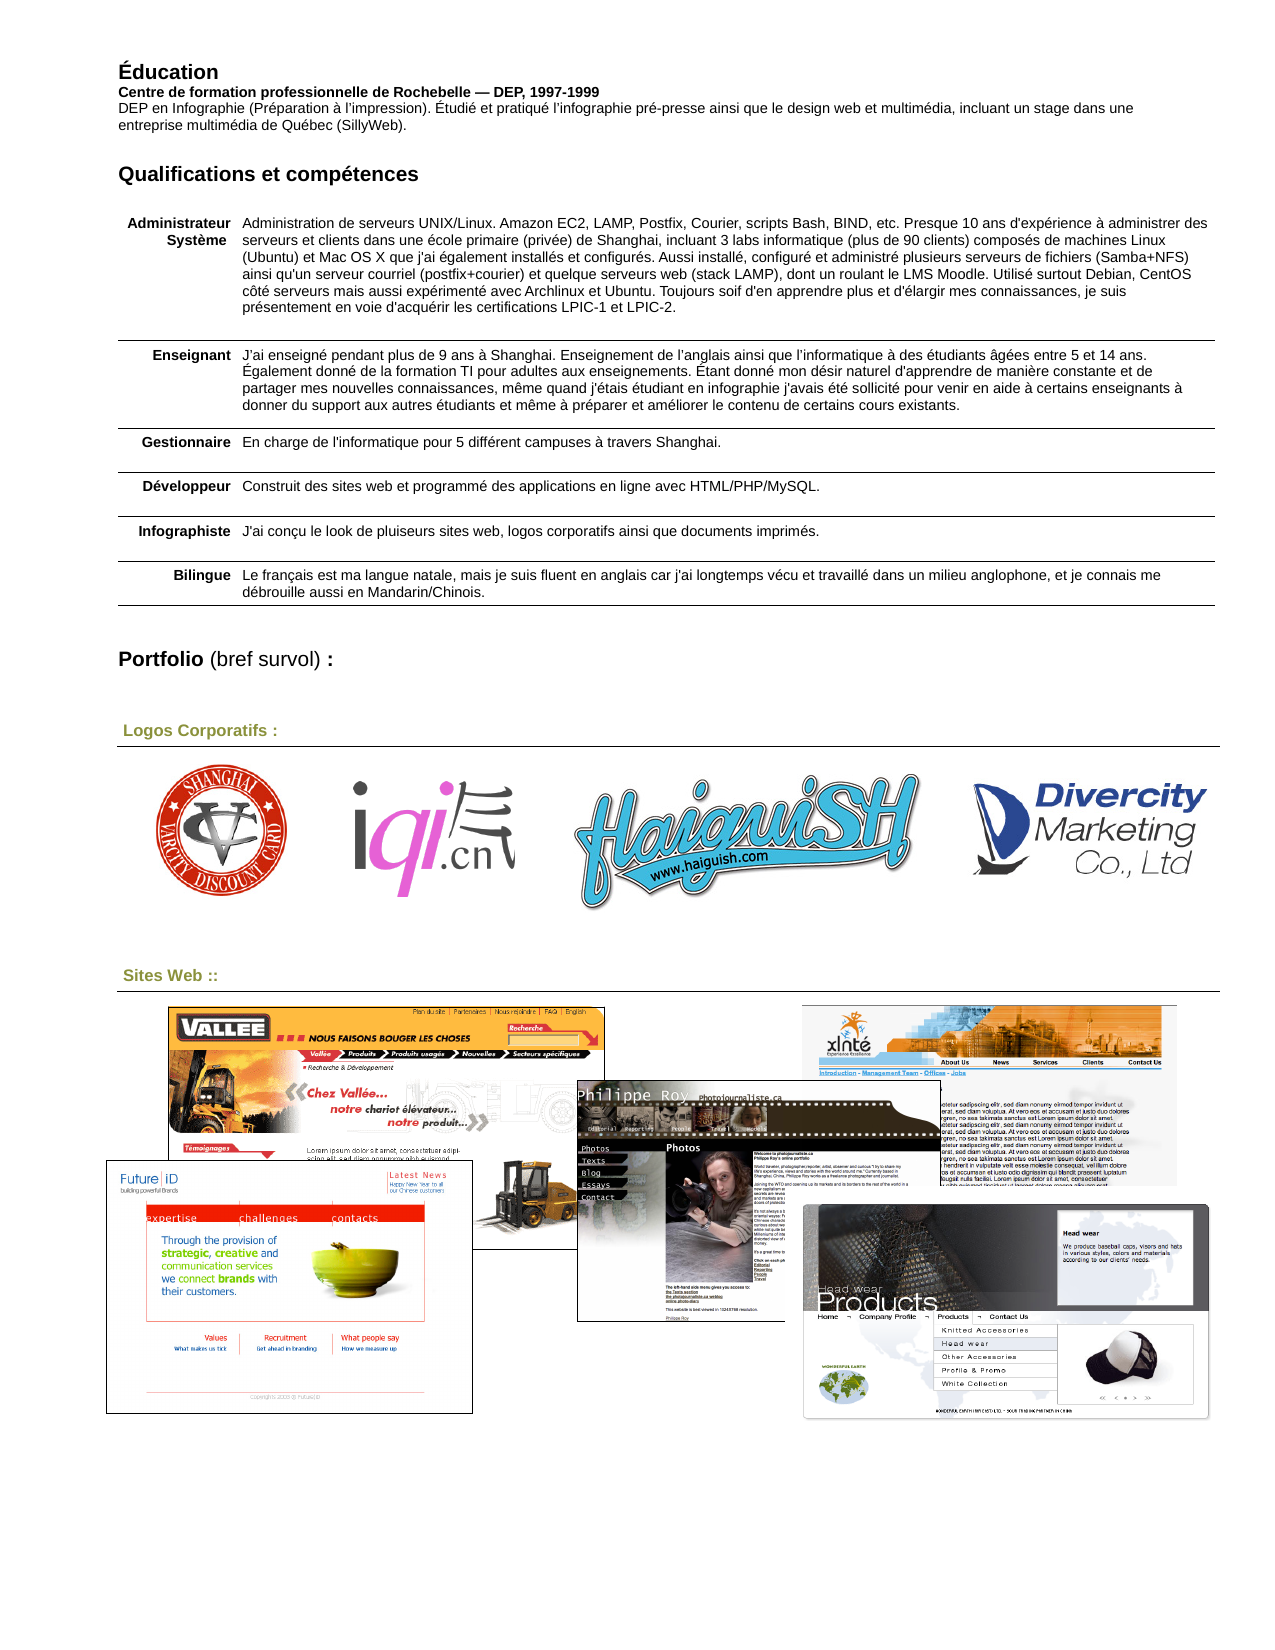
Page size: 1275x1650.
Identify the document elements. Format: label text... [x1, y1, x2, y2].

table_cell En charge de l'informatique pour 5 différent campuses à travers Shanghai. [236, 429, 1215, 472]
table_cell Construit des sites web et programmé des applications en ligne avec HTML/PHP/MySQL. [236, 473, 1215, 516]
table_cell J’ai enseigné pendant plus de 9 ans à Shanghai. Enseignement de l’anglais ainsi que l’informatique à des étudiants âgées entre 5 et 14 ans. Également donné de la formation TI pour adultes aux enseignements. Étant donné mon désir naturel d'apprendre de manière constante et de partager mes nouvelles connaissances, même quand j'étais étudiant en infographie j'avais été sollicité pour venir en aide à certains enseignants à donner du support aux autres étudiants et même à préparer et améliorer le contenu de certains cours existants. [236, 341, 1215, 428]
table_cell Sites Web :: [117, 948, 1220, 991]
text Éducation [118, 59, 1157, 83]
picture [938, 763, 1231, 896]
picture [353, 781, 515, 897]
text Centre de formation professionnelle de Rochebelle — DEP, 1997-1999 DEP en Infographie (Préparation à l’impression). Étudié et pratiqué l’infographie pré-presse ainsi que le design web et multimédia, incluant un stage dans une entreprise multimédia de Québec (SillyWeb). [118, 83, 1157, 134]
table_cell Le français est ma langue natale, mais je suis fluent en anglais car j'ai longtemps vécu et travaillé dans un milieu anglophone, et je connais me débrouille aussi en Mandarin/Chinois. [236, 562, 1215, 605]
table_cell [117, 747, 1220, 948]
table_cell Gestionnaire [118, 429, 236, 472]
table_cell Infographiste [118, 517, 236, 561]
table_cell J'ai conçu le look de pluiseurs sites web, logos corporatifs ainsi que documents imprimés. [236, 517, 1215, 561]
picture [140, 751, 301, 911]
table_header Administration de serveurs UNIX/Linux. Amazon EC2, LAMP, Postfix, Courier, scripts Bash, BIND, etc. Presque 10 ans d'expérience à administrer des serveurs et clients dans une école primaire (privée) de Shanghai, incluant 3 labs informatique (plus de 90 clients) composés de machines Linux (Ubuntu) et Mac OS X que j'ai également installés et configurés. Aussi installé, configuré et administré plusieurs serveurs de fichiers (Samba+NFS) ainsi qu'un serveur courriel (postfix+courier) et quelque serveurs web (stack LAMP), dont un roulant le LMS Moodle. Utilisé surtout Debian, CentOS côté serveurs mais aussi expérimenté avec Archlinux et Ubuntu. Toujours soif d'en apprendre plus et d'élargir mes connaissances, je suis présentement en voie d'acquérir les certifications LPIC-1 et LPIC-2. [236, 209, 1215, 340]
picture [169, 1008, 604, 1249]
picture [573, 774, 922, 913]
table_cell [117, 992, 1220, 1186]
table_cell Bilingue [118, 562, 236, 605]
table_header Logos Corporatifs : [117, 704, 1220, 746]
text Portfolio (bref survol) : [118, 647, 1157, 671]
table_header Administrateur Système [118, 209, 236, 340]
picture [107, 1161, 472, 1413]
text Qualifications et compétences [118, 161, 1157, 209]
picture [578, 1005, 1233, 1440]
table_cell Enseignant [118, 341, 236, 428]
table_cell Développeur [118, 473, 236, 516]
